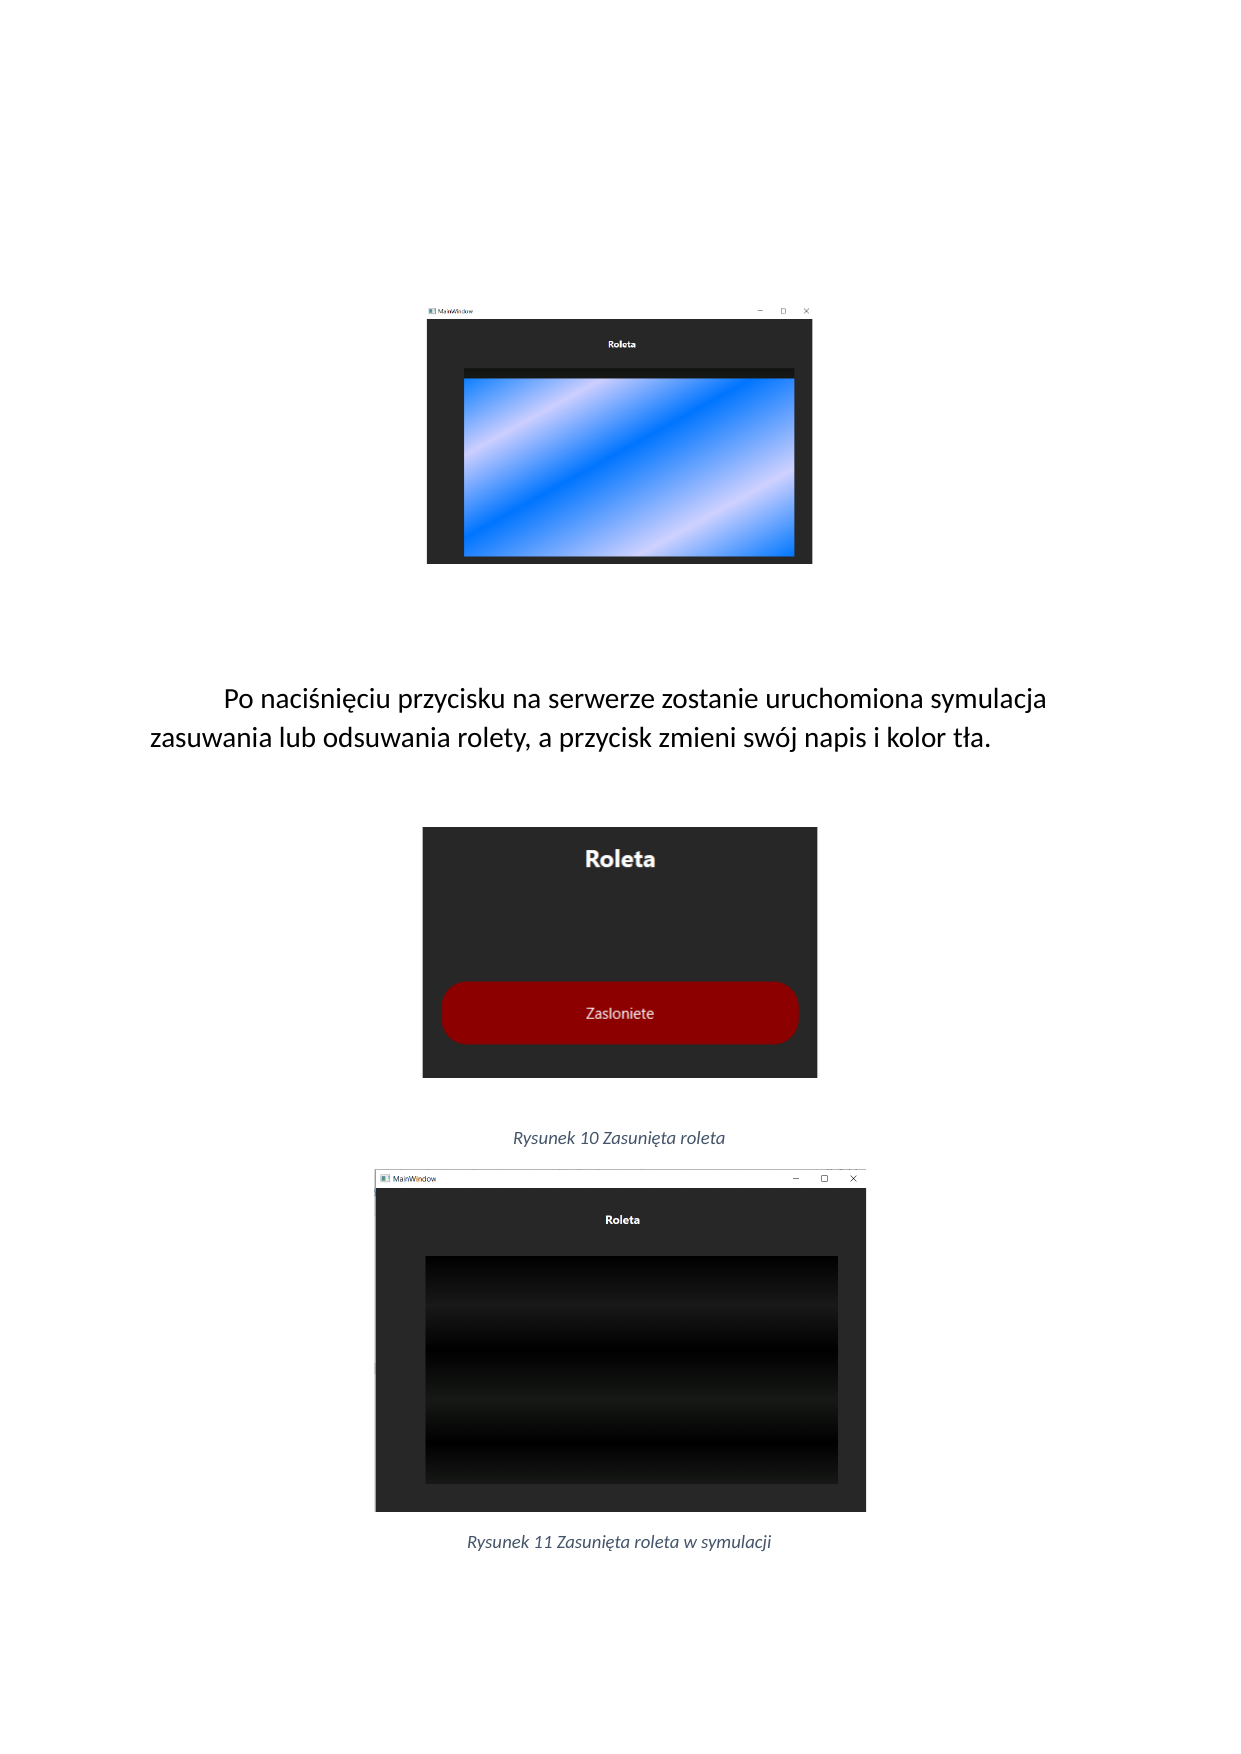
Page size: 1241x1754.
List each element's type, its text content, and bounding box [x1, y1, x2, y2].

text Rysunek 10 Zasunięta roleta [150, 1126, 1090, 1149]
text Rysunek 11 Zasunięta roleta w symulacji [150, 1530, 1090, 1553]
text Po naciśnięciu przycisku na serwerze zostanie uruchomiona symulacja zasuwania lub odsuwania rolety, a przycisk zmieni swój napis i kolor tła. [150, 681, 1090, 754]
